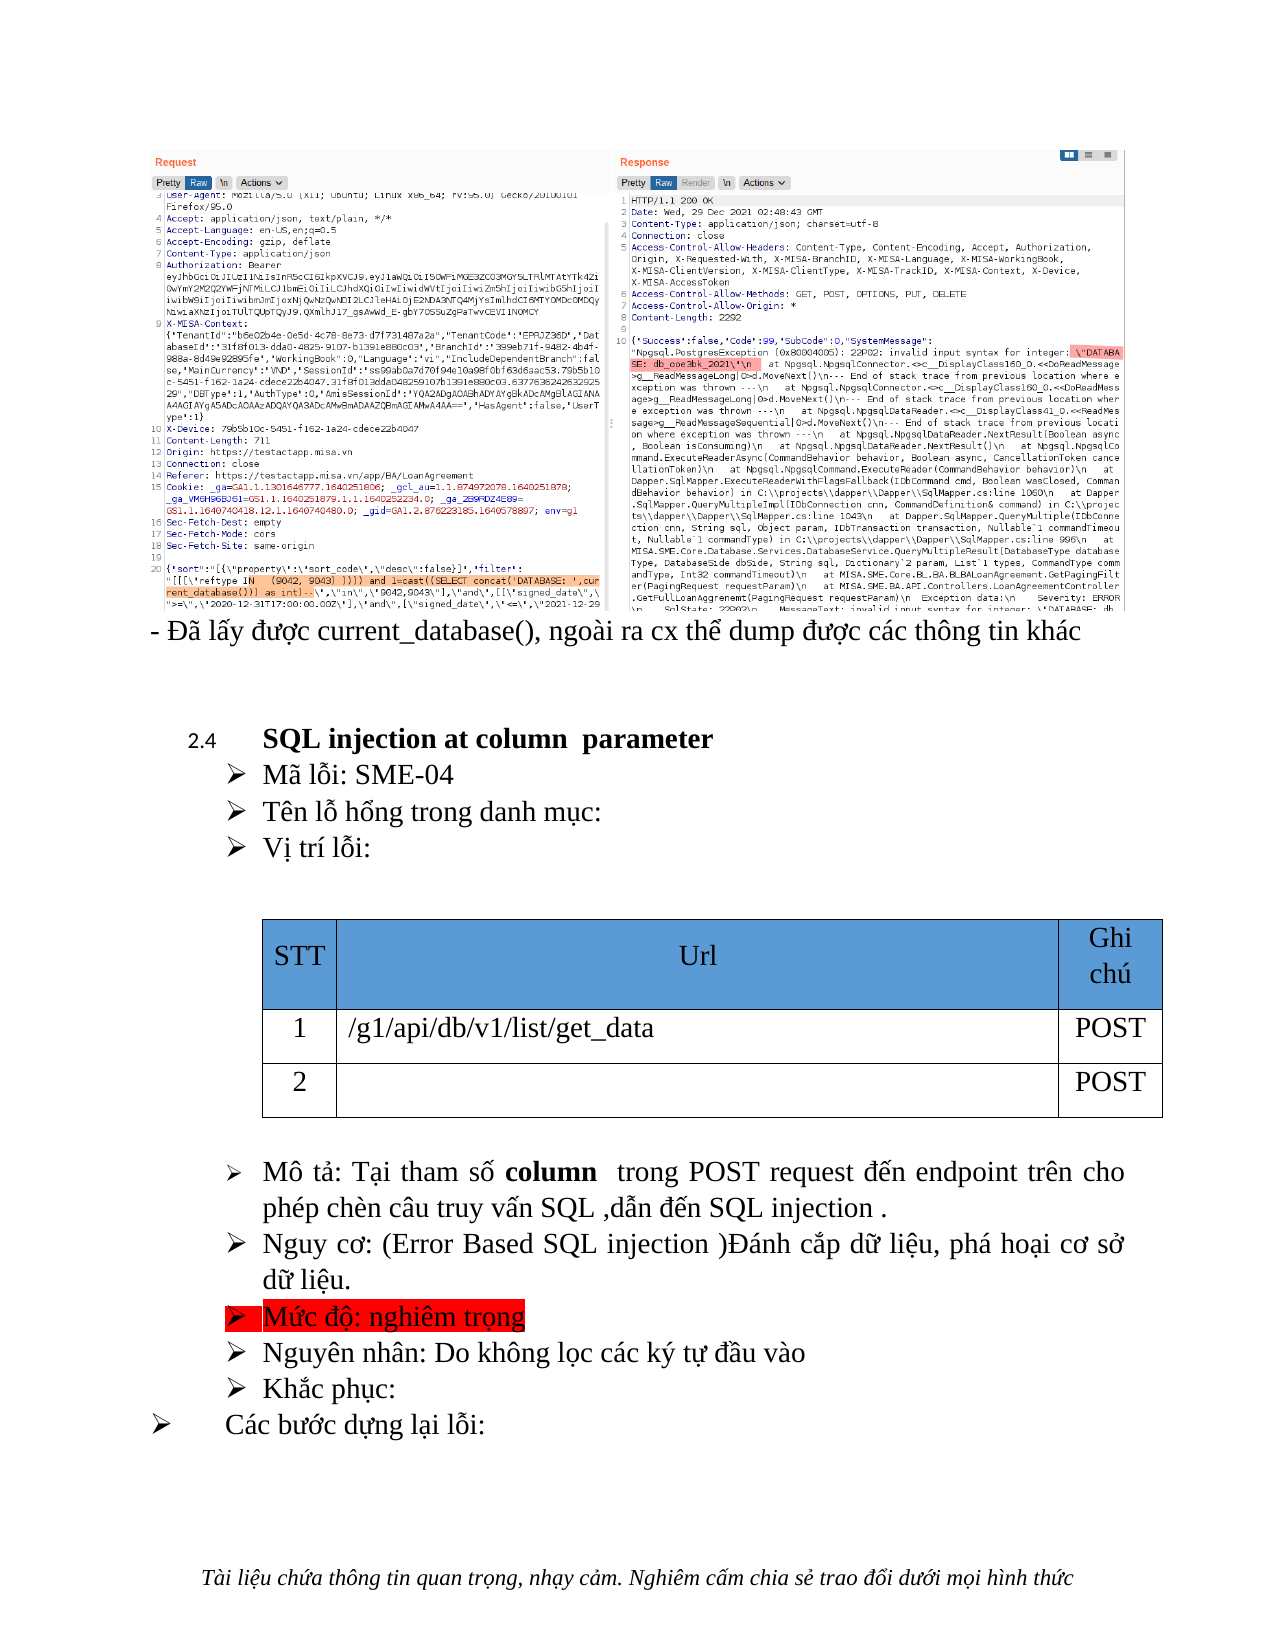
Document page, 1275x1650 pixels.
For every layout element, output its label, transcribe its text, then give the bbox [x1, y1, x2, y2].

picture [150, 150, 1125, 611]
list Khắc phục: [225, 1371, 1125, 1405]
list SQL injection at column parameter [187, 721, 1125, 755]
table_cell POST [1059, 1064, 1162, 1117]
table_cell 1 [263, 1010, 336, 1063]
list Tên lỗ hổng trong danh mục: [225, 794, 1125, 827]
table_cell [337, 1064, 1058, 1117]
list Các bước dựng lại lỗi: [150, 1407, 1125, 1441]
list - Đã lấy được current_database(), ngoài ra cx thể dump được các thông tin khác [150, 611, 1125, 646]
list Nguy cơ: (Error Based SQL injection )Đánh cắp dữ liệu, phá hoại cơ sở dữ liệu. [225, 1226, 1125, 1296]
table_cell POST [1059, 1010, 1162, 1063]
list Mã lỗi: SME-04 [225, 757, 1125, 791]
table_cell 2 [263, 1064, 336, 1117]
table_header Url [337, 920, 1058, 1009]
list Nguyên nhân: Do không lọc các ký tự đầu vào [225, 1335, 1125, 1368]
list Mô tả: Tại tham số column trong POST request đến endpoint trên cho phép chèn câu truy vấn SQL ,dẫn đến SQL injection . [225, 1154, 1125, 1224]
list Vị trí lỗi: [225, 830, 1125, 864]
table_header Ghi chú [1059, 920, 1162, 1009]
list Mức độ: nghiêm trọng [225, 1299, 1125, 1332]
table_header STT [263, 920, 336, 1009]
table_cell /g1/api/db/v1/list/get_data [337, 1010, 1058, 1063]
